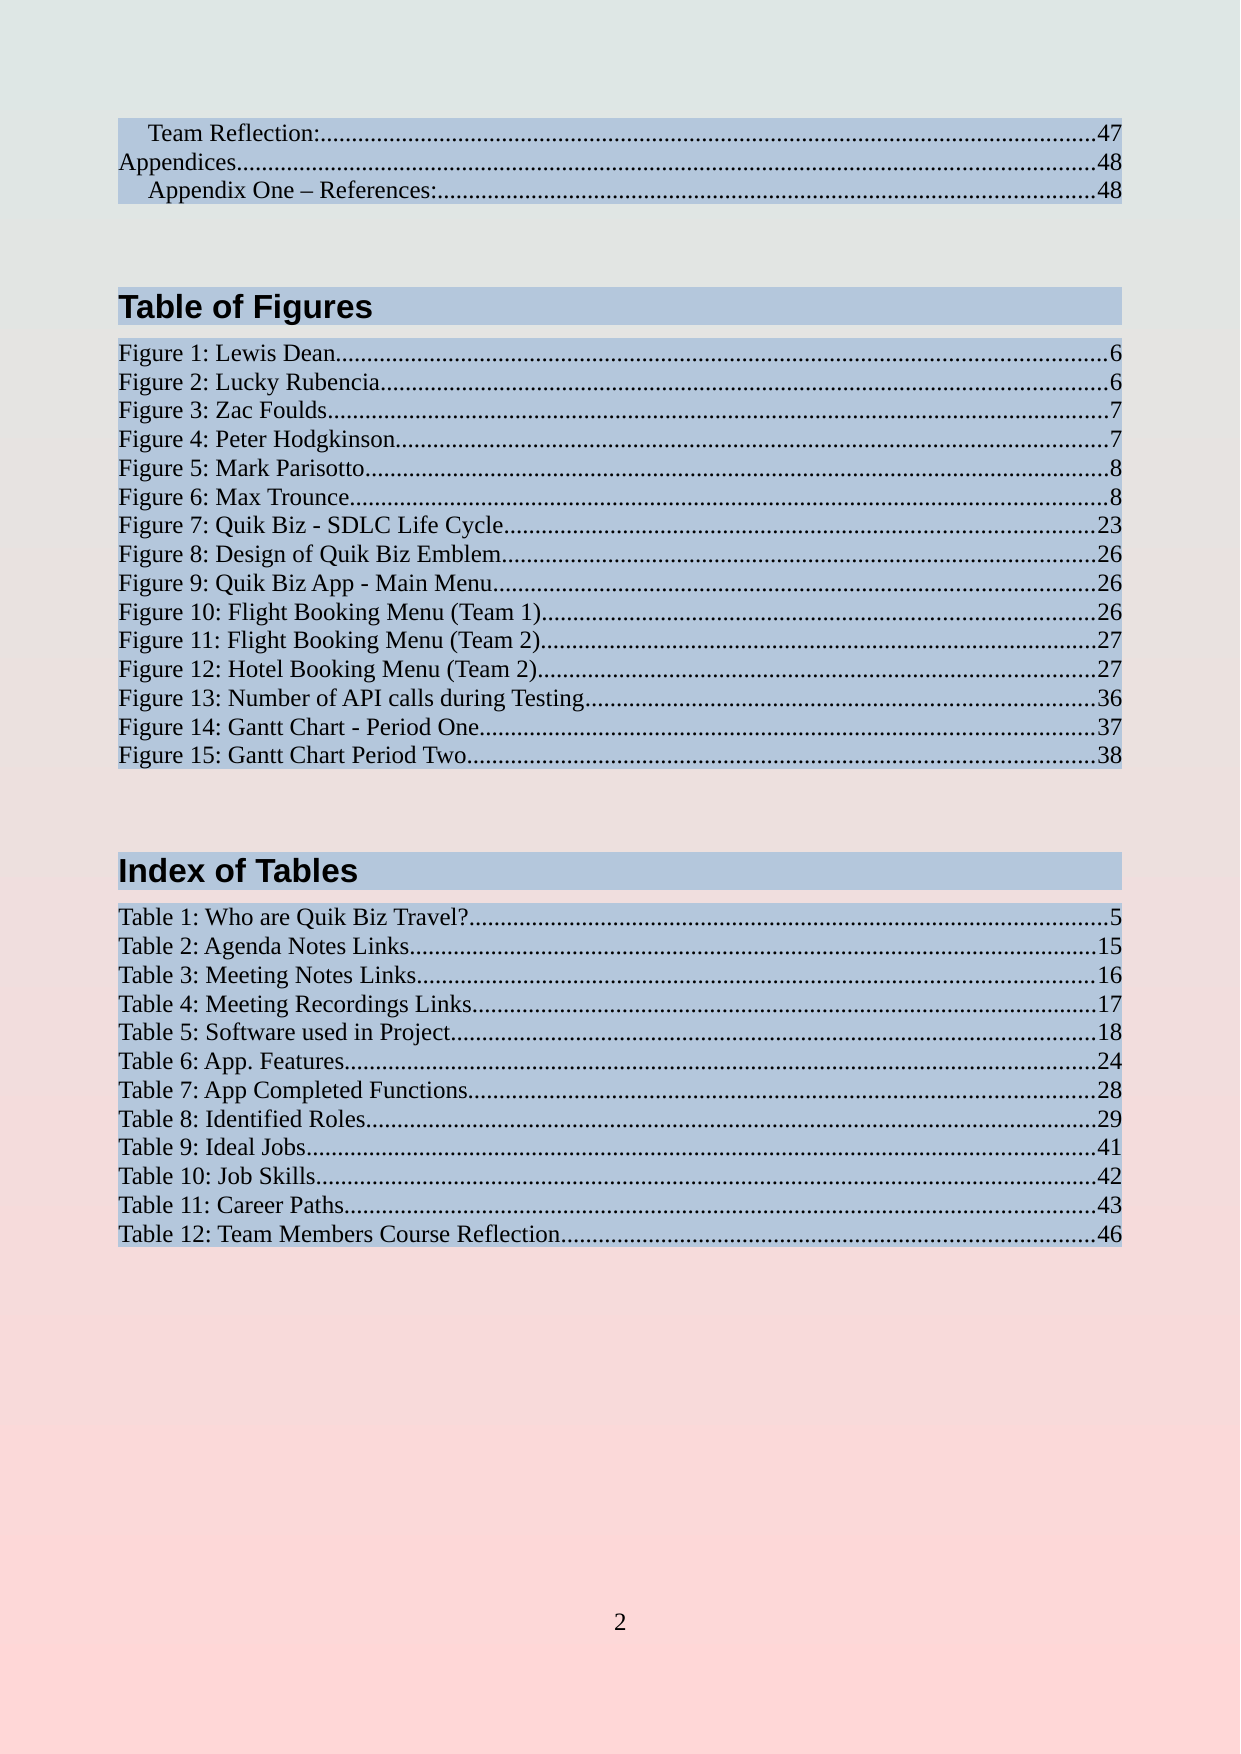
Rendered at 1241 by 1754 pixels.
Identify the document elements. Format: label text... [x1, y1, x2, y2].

text Table 4: Meeting Recordings Links 17 [118, 989, 1122, 1017]
text Table 3: Meeting Notes Links 16 [118, 960, 1122, 989]
text Figure 2: Lucky Rubencia 6 [118, 367, 1122, 395]
text Figure 13: Number of API calls during Testing 36 [118, 683, 1122, 712]
text Figure 3: Zac Foulds 7 [118, 395, 1122, 424]
text Table 2: Agenda Notes Links 15 [118, 931, 1122, 960]
text Figure 9: Quik Biz App - Main Menu 26 [118, 568, 1122, 597]
text Table 8: Identified Roles 29 [118, 1104, 1122, 1132]
text Table 6: App. Features 24 [118, 1046, 1122, 1075]
text Table 12: Team Members Course Reflection 46 [118, 1219, 1122, 1247]
text Figure 12: Hotel Booking Menu (Team 2) 27 [118, 654, 1122, 683]
text Appendices 48 [118, 147, 1122, 176]
text Figure 8: Design of Quik Biz Emblem 26 [118, 539, 1122, 568]
text Table 9: Ideal Jobs 41 [118, 1132, 1122, 1161]
text Table 7: App Completed Functions 28 [118, 1075, 1122, 1104]
text Table 5: Software used in Project 18 [118, 1017, 1122, 1046]
text Appendix One – References: 48 [148, 176, 1122, 204]
text Figure 10: Flight Booking Menu (Team 1) 26 [118, 597, 1122, 625]
text Figure 14: Gantt Chart - Period One 37 [118, 712, 1122, 740]
text Table 10: Job Skills 42 [118, 1161, 1122, 1190]
text Figure 5: Mark Parisotto 8 [118, 453, 1122, 482]
text Figure 4: Peter Hodgkinson 7 [118, 424, 1122, 453]
text Figure 7: Quik Biz - SDLC Life Cycle 23 [118, 510, 1122, 539]
text Table 11: Career Paths 43 [118, 1190, 1122, 1219]
text Figure 1: Lewis Dean 6 [118, 338, 1122, 367]
text Figure 15: Gantt Chart Period Two 38 [118, 740, 1122, 769]
subtitle Index of Tables [118, 852, 1122, 890]
text Team Reflection: 47 [148, 118, 1122, 147]
text Table 1: Who are Quik Biz Travel? 5 [118, 902, 1122, 931]
text Figure 11: Flight Booking Menu (Team 2) 27 [118, 625, 1122, 654]
text Figure 6: Max Trounce 8 [118, 482, 1122, 510]
subtitle Table of Figures [118, 287, 1122, 325]
